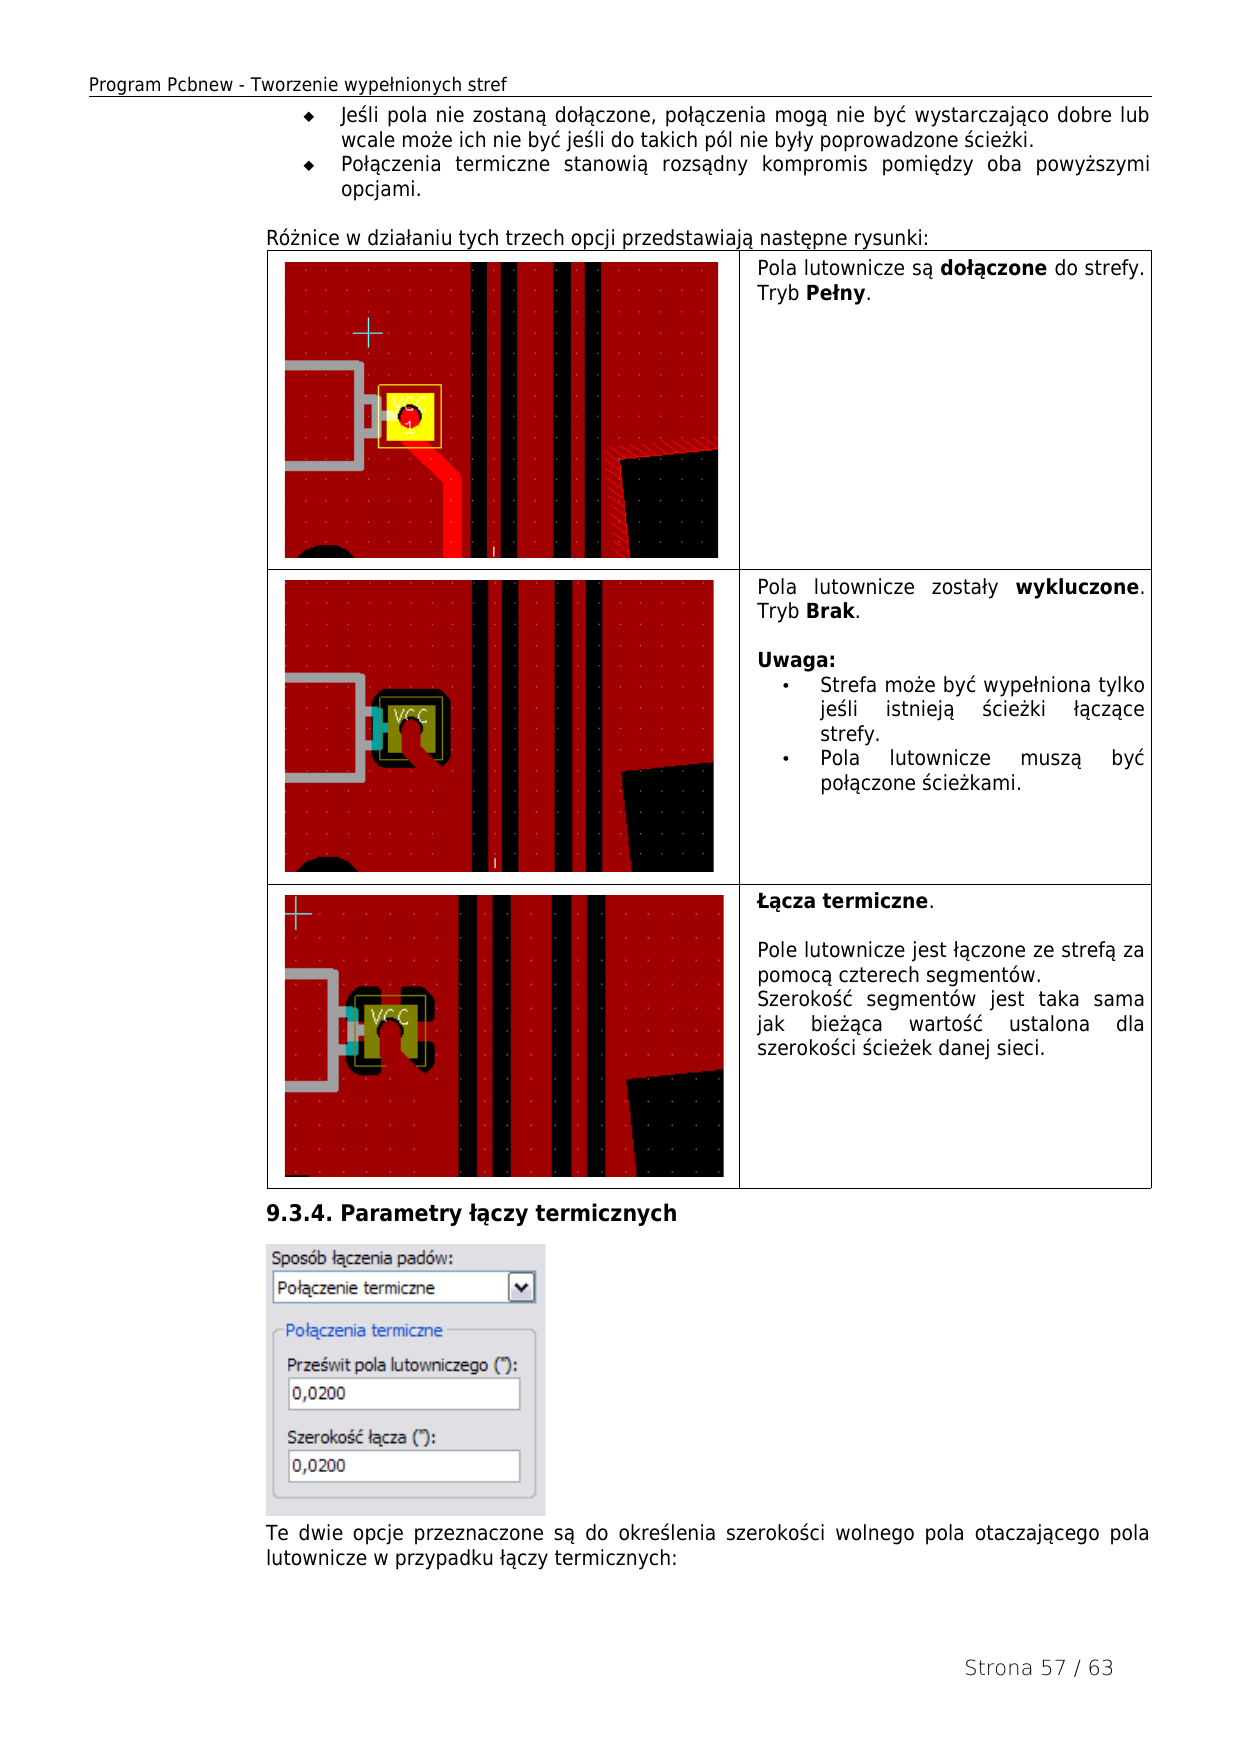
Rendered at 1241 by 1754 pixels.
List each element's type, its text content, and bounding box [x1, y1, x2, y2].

picture [265, 1244, 546, 1516]
table_cell [268, 885, 739, 1188]
picture [284, 262, 719, 558]
picture [284, 580, 714, 872]
table_header [268, 251, 739, 569]
text Różnice w działaniu tych trzech opcji przedstawiają następne rysunki: [266, 226, 1152, 250]
list Połączenia termiczne stanowią rozsądny kompromis pomiędzy oba powyższymi opcjami. [303, 152, 1152, 201]
table_cell [268, 570, 739, 884]
list Jeśli pola nie zostaną dołączone, połączenia mogą nie być wystarczająco dobre lub wcale może ich nie być jeśli do takich pól nie były poprowadzone ścieżki. [303, 103, 1152, 152]
table_cell Pola lutownicze zostały wykluczone. Tryb Brak. Uwaga: Strefa może być wypełniona tylko jeśli istnieją ścieżki łączące strefy. Pola lutownicze muszą być połączone ścieżkami. [740, 570, 1151, 884]
table_cell Łącza termiczne. Pole lutownicze jest łączone ze strefą za pomocą czterech segmentów. Szerokość segmentów jest taka sama jak bieżąca wartość ustalona dla szerokości ścieżek danej sieci. [740, 885, 1151, 1188]
text Te dwie opcje przeznaczone są do określenia szerokości wolnego pola otaczającego pola lutownicze w przypadku łączy termicznych: [266, 1521, 1152, 1570]
subtitle Parametry łączy termicznych [266, 1200, 1152, 1227]
table_header Pola lutownicze są dołączone do strefy. Tryb Pełny. [740, 251, 1151, 569]
picture [284, 895, 724, 1177]
